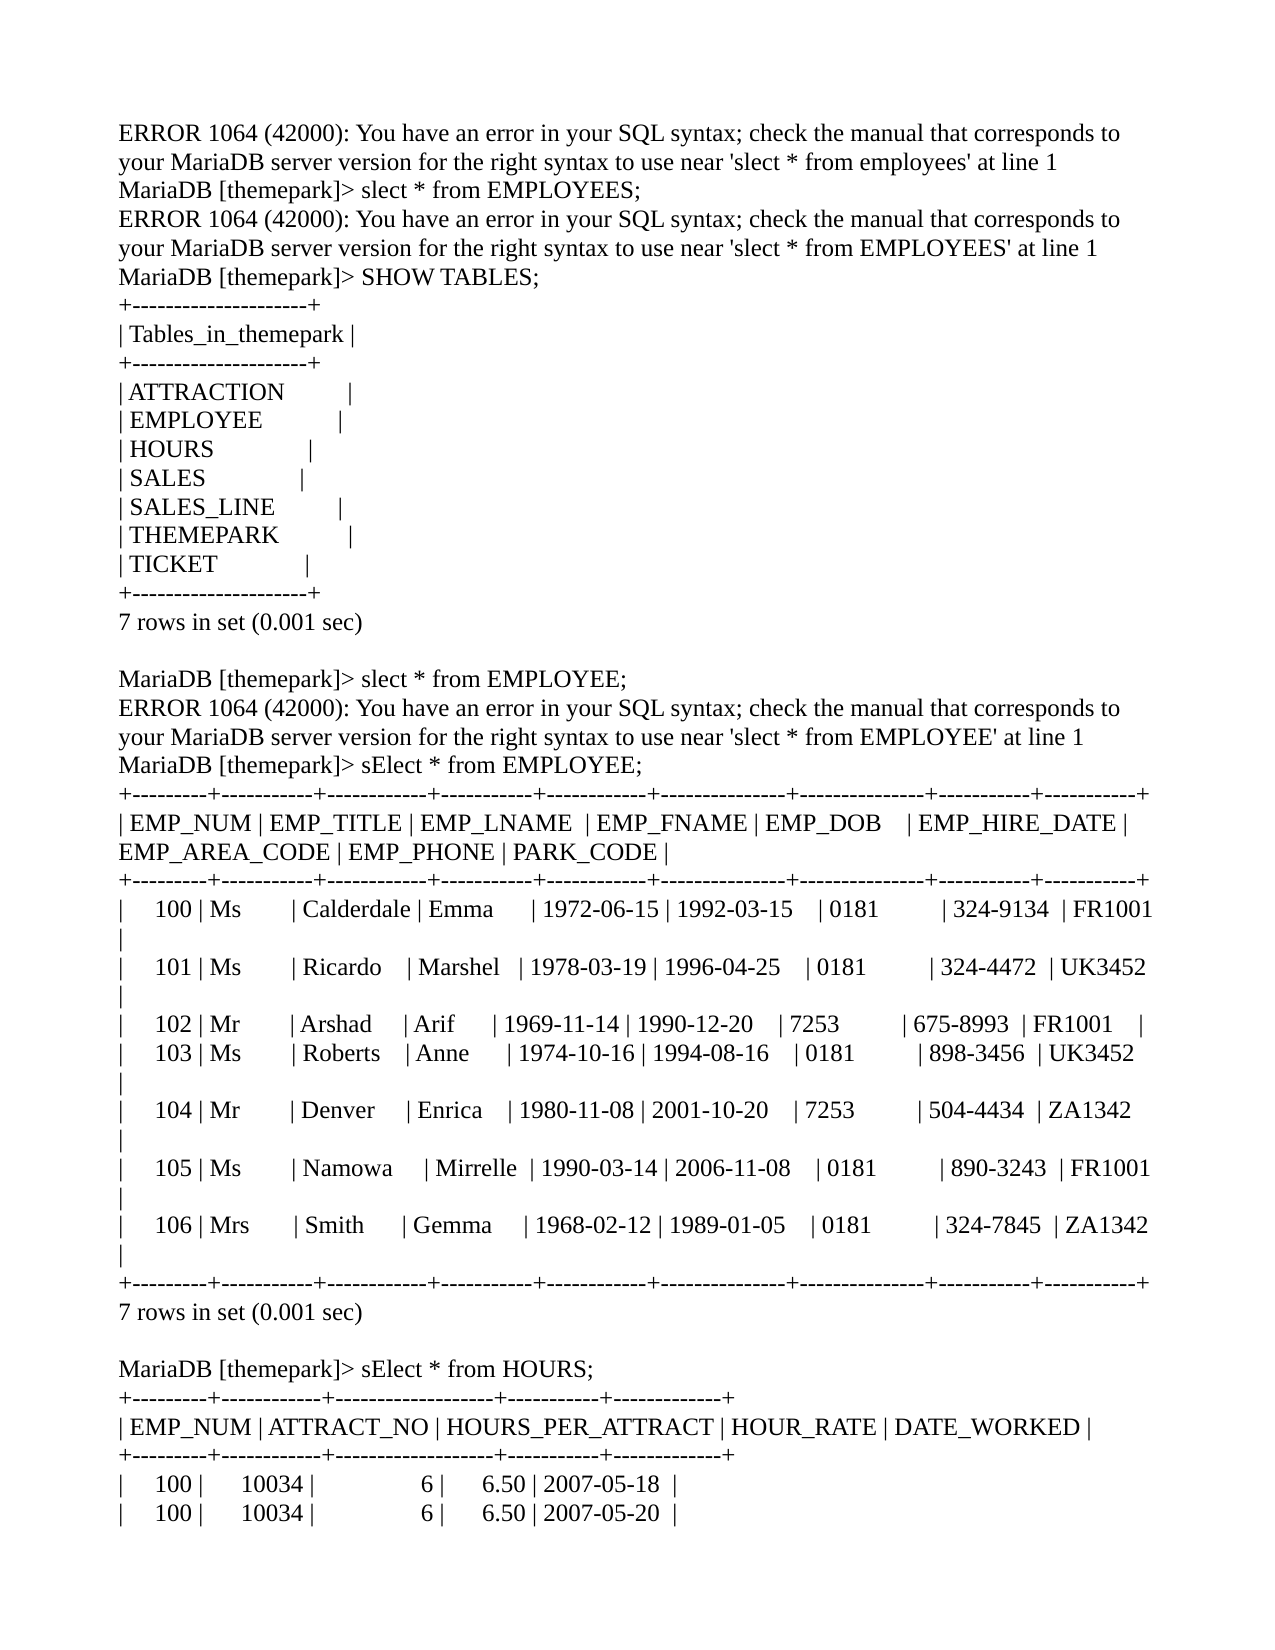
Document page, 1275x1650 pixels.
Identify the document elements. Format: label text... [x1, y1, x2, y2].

text MariaDB [themepark]> SHOW TABLES; [118, 262, 1157, 291]
text ERROR 1064 (42000): You have an error in your SQL syntax; check the manual that corresponds to your MariaDB server version for the right syntax to use near 'slect * from EMPLOYEES' at line 1 [118, 204, 1157, 262]
text +---------------------+ [118, 291, 1157, 319]
text | TICKET | [118, 549, 1157, 578]
text +---------+-----------+------------+-----------+------------+---------------+---------------+-----------+-----------+ [118, 1268, 1157, 1297]
text +---------+------------+-------------------+-----------+-------------+ [118, 1383, 1157, 1412]
text 7 rows in set (0.001 sec) [118, 1297, 1157, 1326]
text | SALES_LINE | [118, 492, 1157, 521]
text | EMP_NUM | EMP_TITLE | EMP_LNAME | EMP_FNAME | EMP_DOB | EMP_HIRE_DATE | EMP_AREA_CODE | EMP_PHONE | PARK_CODE | [118, 808, 1157, 866]
text | 105 | Ms | Namowa | Mirrelle | 1990-03-14 | 2006-11-08 | 0181 | 890-3243 | FR1001 | [118, 1153, 1157, 1211]
text +---------------------+ [118, 348, 1157, 377]
text MariaDB [themepark]> sElect * from EMPLOYEE; [118, 751, 1157, 779]
text +---------------------+ [118, 578, 1157, 607]
text +---------+-----------+------------+-----------+------------+---------------+---------------+-----------+-----------+ [118, 866, 1157, 894]
text MariaDB [themepark]> slect * from EMPLOYEE; [118, 664, 1157, 693]
text | 104 | Mr | Denver | Enrica | 1980-11-08 | 2001-10-20 | 7253 | 504-4434 | ZA1342 | [118, 1096, 1157, 1153]
text | Tables_in_themepark | [118, 319, 1157, 348]
text | EMPLOYEE | [118, 406, 1157, 434]
text | THEMEPARK | [118, 521, 1157, 549]
text | 102 | Mr | Arshad | Arif | 1969-11-14 | 1990-12-20 | 7253 | 675-8993 | FR1001 | [118, 1009, 1157, 1038]
text | ATTRACTION | [118, 377, 1157, 406]
text | 101 | Ms | Ricardo | Marshel | 1978-03-19 | 1996-04-25 | 0181 | 324-4472 | UK3452 | [118, 952, 1157, 1009]
text +---------+------------+-------------------+-----------+-------------+ [118, 1441, 1157, 1469]
text | SALES | [118, 463, 1157, 492]
text | 100 | 10034 | 6 | 6.50 | 2007-05-20 | [118, 1498, 1157, 1527]
text | EMP_NUM | ATTRACT_NO | HOURS_PER_ATTRACT | HOUR_RATE | DATE_WORKED | [118, 1412, 1157, 1441]
text +---------+-----------+------------+-----------+------------+---------------+---------------+-----------+-----------+ [118, 779, 1157, 808]
text MariaDB [themepark]> sElect * from HOURS; [118, 1354, 1157, 1383]
text | 103 | Ms | Roberts | Anne | 1974-10-16 | 1994-08-16 | 0181 | 898-3456 | UK3452 | [118, 1038, 1157, 1096]
text | 106 | Mrs | Smith | Gemma | 1968-02-12 | 1989-01-05 | 0181 | 324-7845 | ZA1342 | [118, 1211, 1157, 1268]
text | 100 | Ms | Calderdale | Emma | 1972-06-15 | 1992-03-15 | 0181 | 324-9134 | FR1001 | [118, 894, 1157, 952]
text ERROR 1064 (42000): You have an error in your SQL syntax; check the manual that corresponds to your MariaDB server version for the right syntax to use near 'slect * from employees' at line 1 [118, 118, 1157, 176]
text | 100 | 10034 | 6 | 6.50 | 2007-05-18 | [118, 1469, 1157, 1498]
text ERROR 1064 (42000): You have an error in your SQL syntax; check the manual that corresponds to your MariaDB server version for the right syntax to use near 'slect * from EMPLOYEE' at line 1 [118, 693, 1157, 751]
text | HOURS | [118, 434, 1157, 463]
text MariaDB [themepark]> slect * from EMPLOYEES; [118, 176, 1157, 204]
text 7 rows in set (0.001 sec) [118, 607, 1157, 636]
